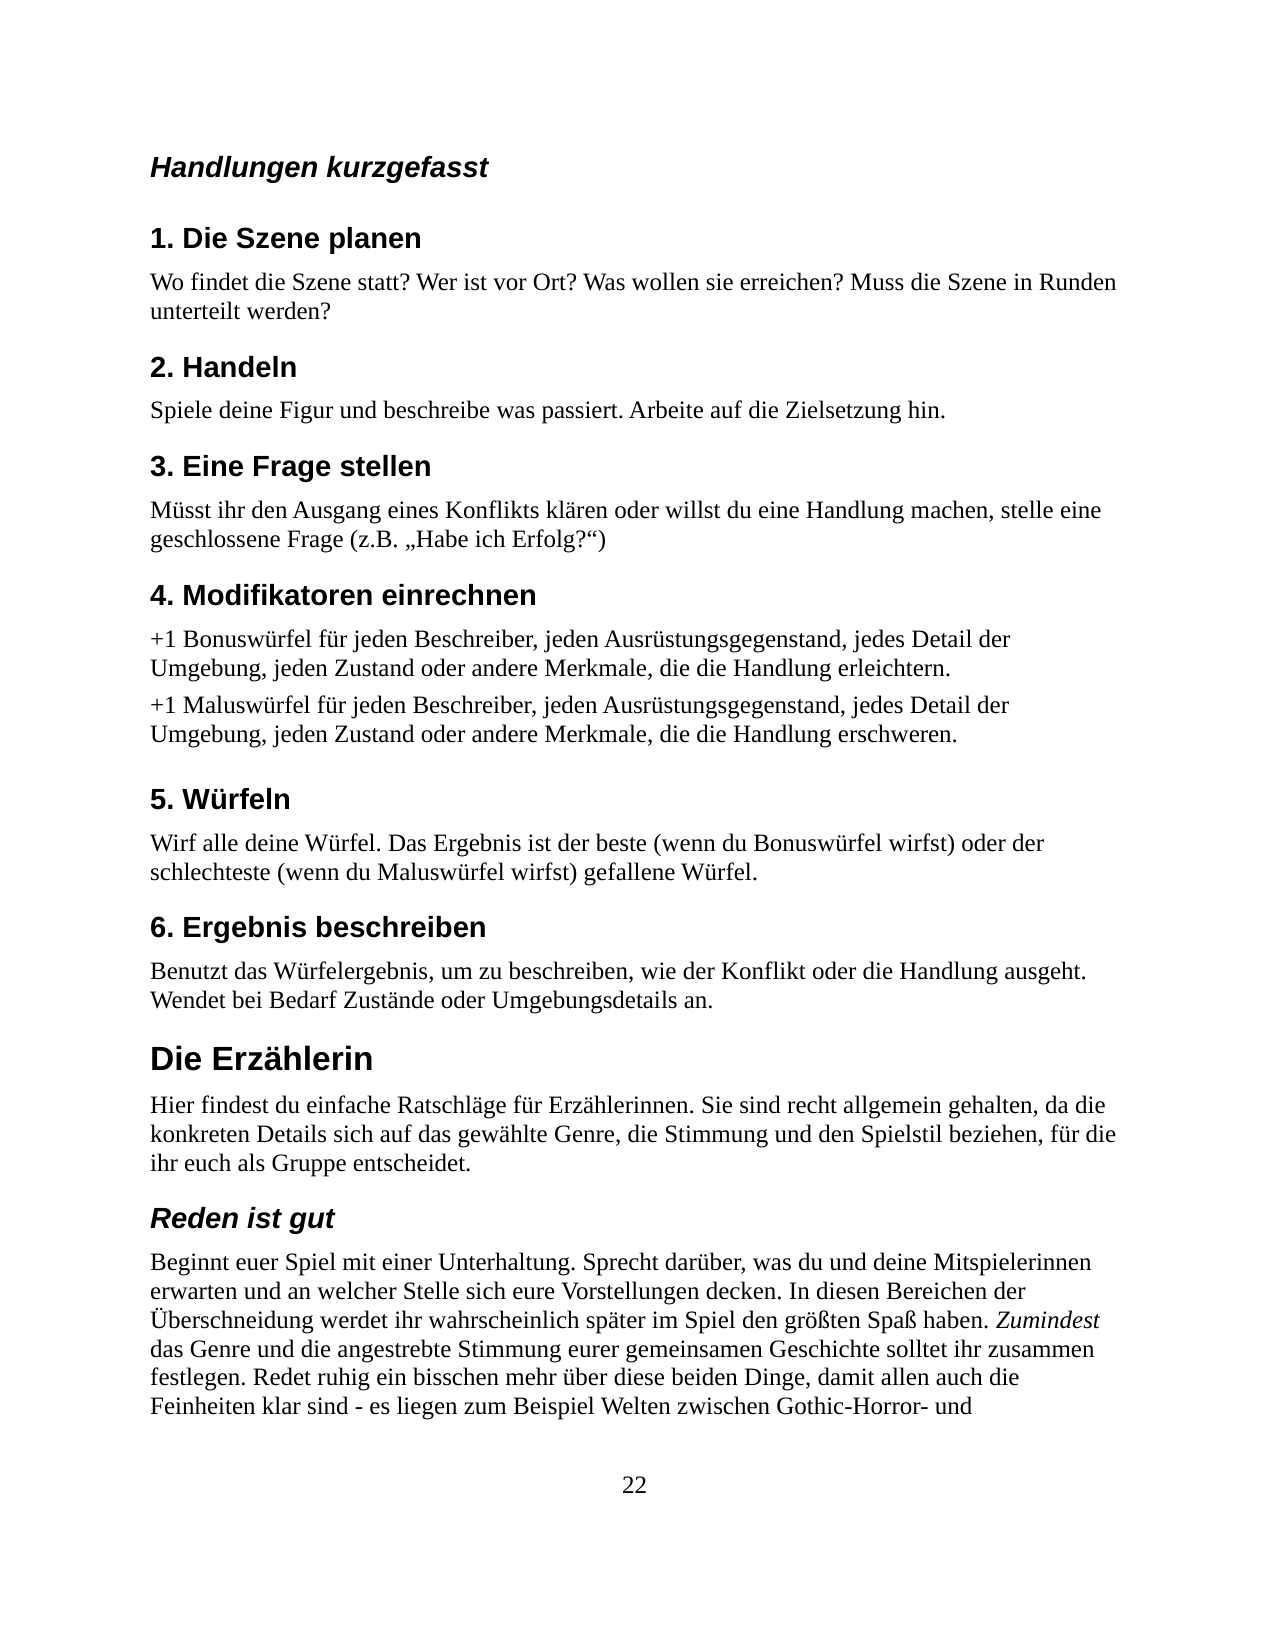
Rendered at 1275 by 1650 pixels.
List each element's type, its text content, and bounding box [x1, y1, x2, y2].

subtitle 2. Handeln [150, 349, 1125, 383]
text +1 Bonuswürfel für jeden Beschreiber, jeden Ausrüstungsgegenstand, jedes Detail der Umgebung, jeden Zustand oder andere Merkmale, die die Handlung erleichtern. [150, 624, 1125, 681]
subtitle Handlungen kurzgefasst [150, 150, 1125, 183]
subtitle 1. Die Szene planen [150, 221, 1125, 254]
text Wirf alle deine Würfel. Das Ergebnis ist der beste (wenn du Bonuswürfel wirfst) oder der schlechteste (wenn du Maluswürfel wirfst) gefallene Würfel. [150, 828, 1125, 885]
text Hier findest du einfache Ratschläge für Erzählerinnen. Sie sind recht allgemein gehalten, da die konkreten Details sich auf das gewählte Genre, die Stimmung und den Spielstil beziehen, für die ihr euch als Gruppe entscheidet. [150, 1090, 1125, 1176]
text Müsst ihr den Ausgang eines Konflikts klären oder willst du eine Handlung machen, stelle eine geschlossene Frage (z.B. „Habe ich Erfolg?“) [150, 495, 1125, 553]
subtitle Reden ist gut [150, 1201, 1125, 1235]
text Benutzt das Würfelergebnis, um zu beschreiben, wie der Konflikt oder die Handlung ausgeht. Wendet bei Bedarf Zustände oder Umgebungsdetails an. [150, 956, 1125, 1014]
text +1 Maluswürfel für jeden Beschreiber, jeden Ausrüstungsgegenstand, jedes Detail der Umgebung, jeden Zustand oder andere Merkmale, die die Handlung erschweren. [150, 690, 1125, 748]
subtitle Die Erzählerin [150, 1039, 1125, 1078]
subtitle 4. Modifikatoren einrechnen [150, 578, 1125, 611]
text Spiele deine Figur und beschreibe was passiert. Arbeite auf die Zielsetzung hin. [150, 396, 1125, 424]
subtitle 3. Eine Frage stellen [150, 449, 1125, 483]
text Wo findet die Szene statt? Wer ist vor Ort? Was wollen sie erreichen? Muss die Szene in Runden unterteilt werden? [150, 267, 1125, 324]
subtitle 5. Würfeln [150, 782, 1125, 815]
subtitle 6. Ergebnis beschreiben [150, 910, 1125, 944]
text Beginnt euer Spiel mit einer Unterhaltung. Sprecht darüber, was du und deine Mitspielerinnen erwarten und an welcher Stelle sich eure Vorstellungen decken. In diesen Bereichen der Überschneidung werdet ihr wahrscheinlich später im Spiel den größten Spaß haben. Zumindest das Genre und die angestrebte Stimmung eurer gemeinsamen Geschichte solltet ihr zusammen festlegen. Redet ruhig ein bisschen mehr über diese beiden Dinge, damit allen auch die Feinheiten klar sind - es liegen zum Beispiel Welten zwischen Gothic-Horror- und [150, 1247, 1125, 1420]
